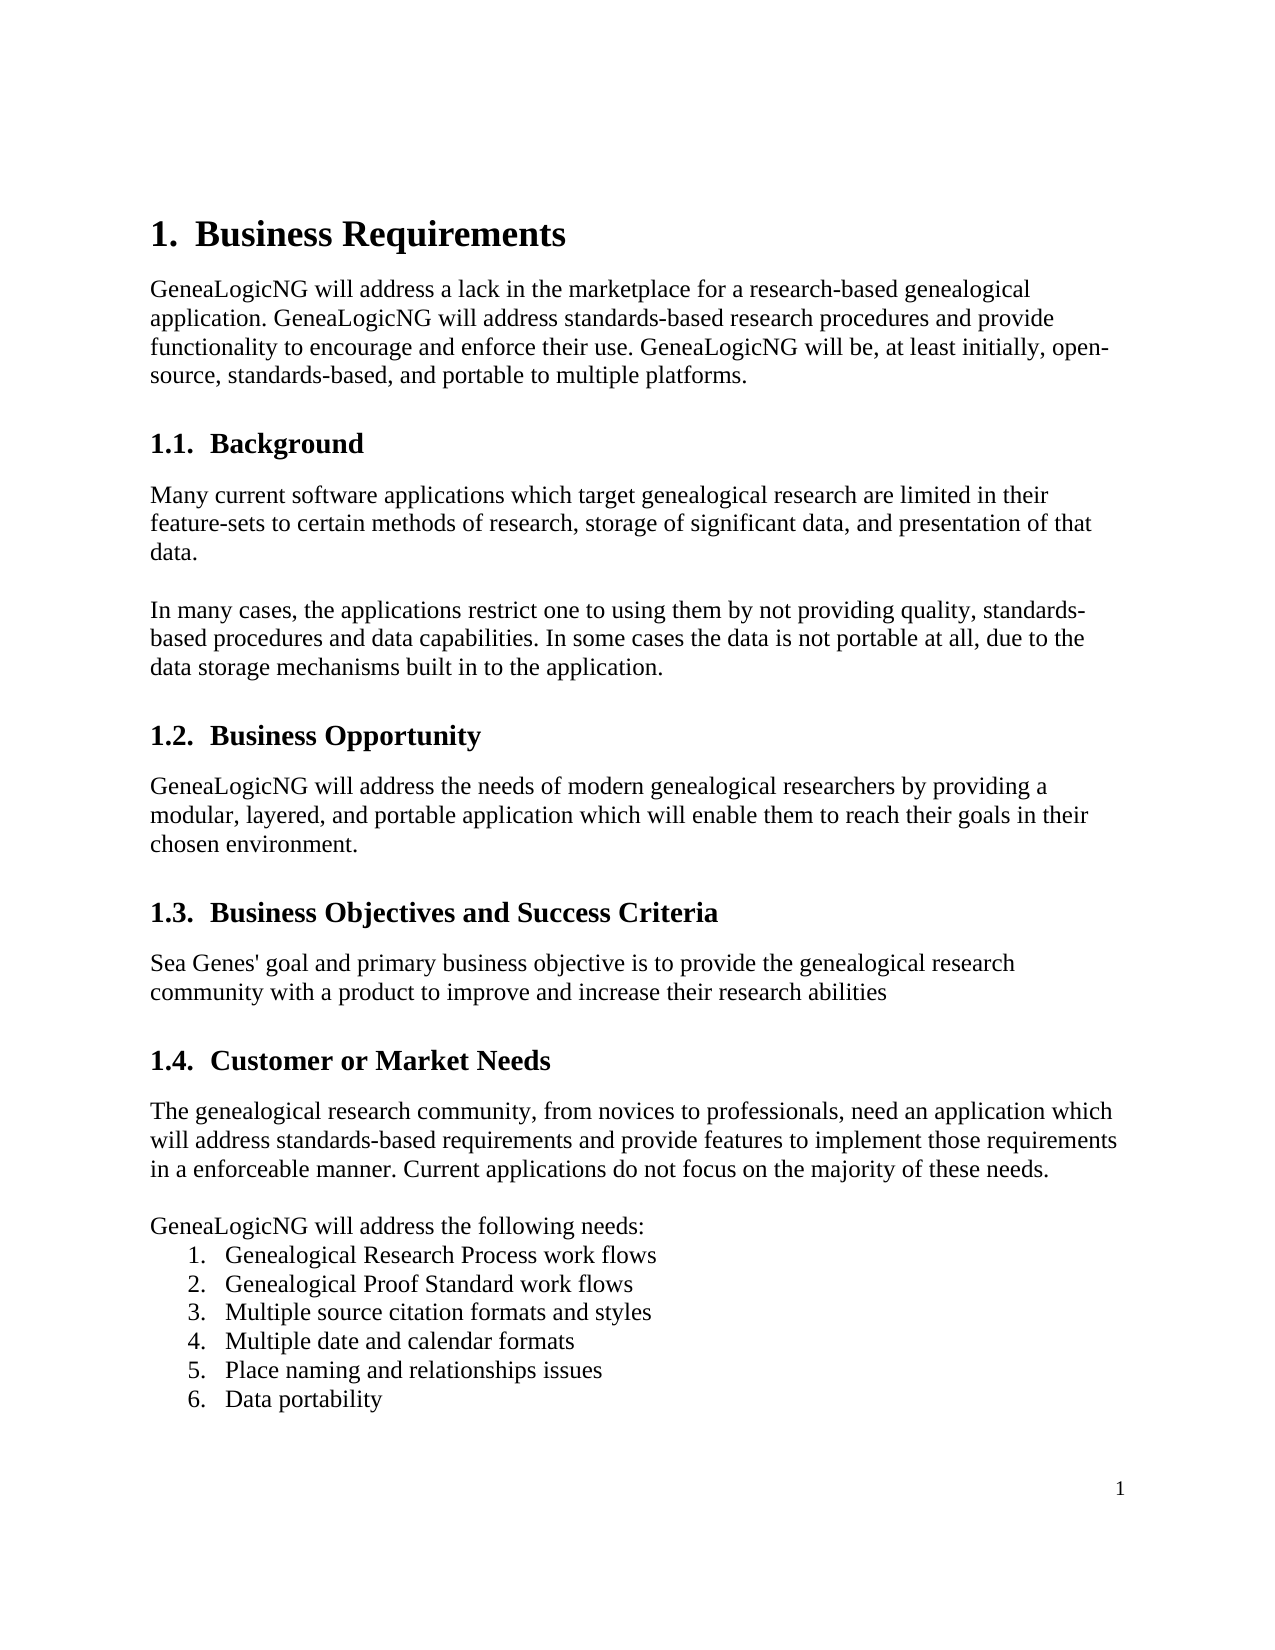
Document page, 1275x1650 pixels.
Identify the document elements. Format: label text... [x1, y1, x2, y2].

list Genealogical Research Process work flows [187, 1240, 1125, 1269]
list Multiple date and calendar formats [187, 1326, 1125, 1355]
list Data portability [187, 1384, 1125, 1412]
list Genealogical Proof Standard work flows [187, 1269, 1125, 1297]
subtitle Business Opportunity [150, 718, 1125, 752]
text GeneaLogicNG will address a lack in the marketplace for a research-based genealogical application. GeneaLogicNG will address standards-based research procedures and provide functionality to encourage and enforce their use. GeneaLogicNG will be, at least initially, open-source, standards-based, and portable to multiple platforms. [150, 274, 1125, 389]
text In many cases, the applications restrict one to using them by not providing quality, standards-based procedures and data capabilities. In some cases the data is not portable at all, due to the data storage mechanisms built in to the application. [150, 595, 1125, 681]
list Multiple source citation formats and styles [187, 1297, 1125, 1326]
text Sea Genes' goal and primary business objective is to provide the genealogical research community with a product to improve and increase their research abilities [150, 948, 1125, 1006]
subtitle Background [150, 427, 1125, 460]
list Place naming and relationships issues [187, 1355, 1125, 1384]
text Many current software applications which target genealogical research are limited in their feature-sets to certain methods of research, storage of significant data, and presentation of that data. [150, 480, 1125, 566]
text The genealogical research community, from novices to professionals, need an application which will address standards-based requirements and provide features to implement those requirements in a enforceable manner. Current applications do not focus on the majority of these needs. [150, 1096, 1125, 1182]
subtitle Business Requirements [150, 212, 1125, 255]
text GeneaLogicNG will address the needs of modern genealogical researchers by providing a modular, layered, and portable application which will enable them to reach their goals in their chosen environment. [150, 771, 1125, 858]
subtitle Business Objectives and Success Criteria [150, 895, 1125, 929]
subtitle Customer or Market Needs [150, 1043, 1125, 1077]
text GeneaLogicNG will address the following needs: [150, 1211, 1125, 1240]
